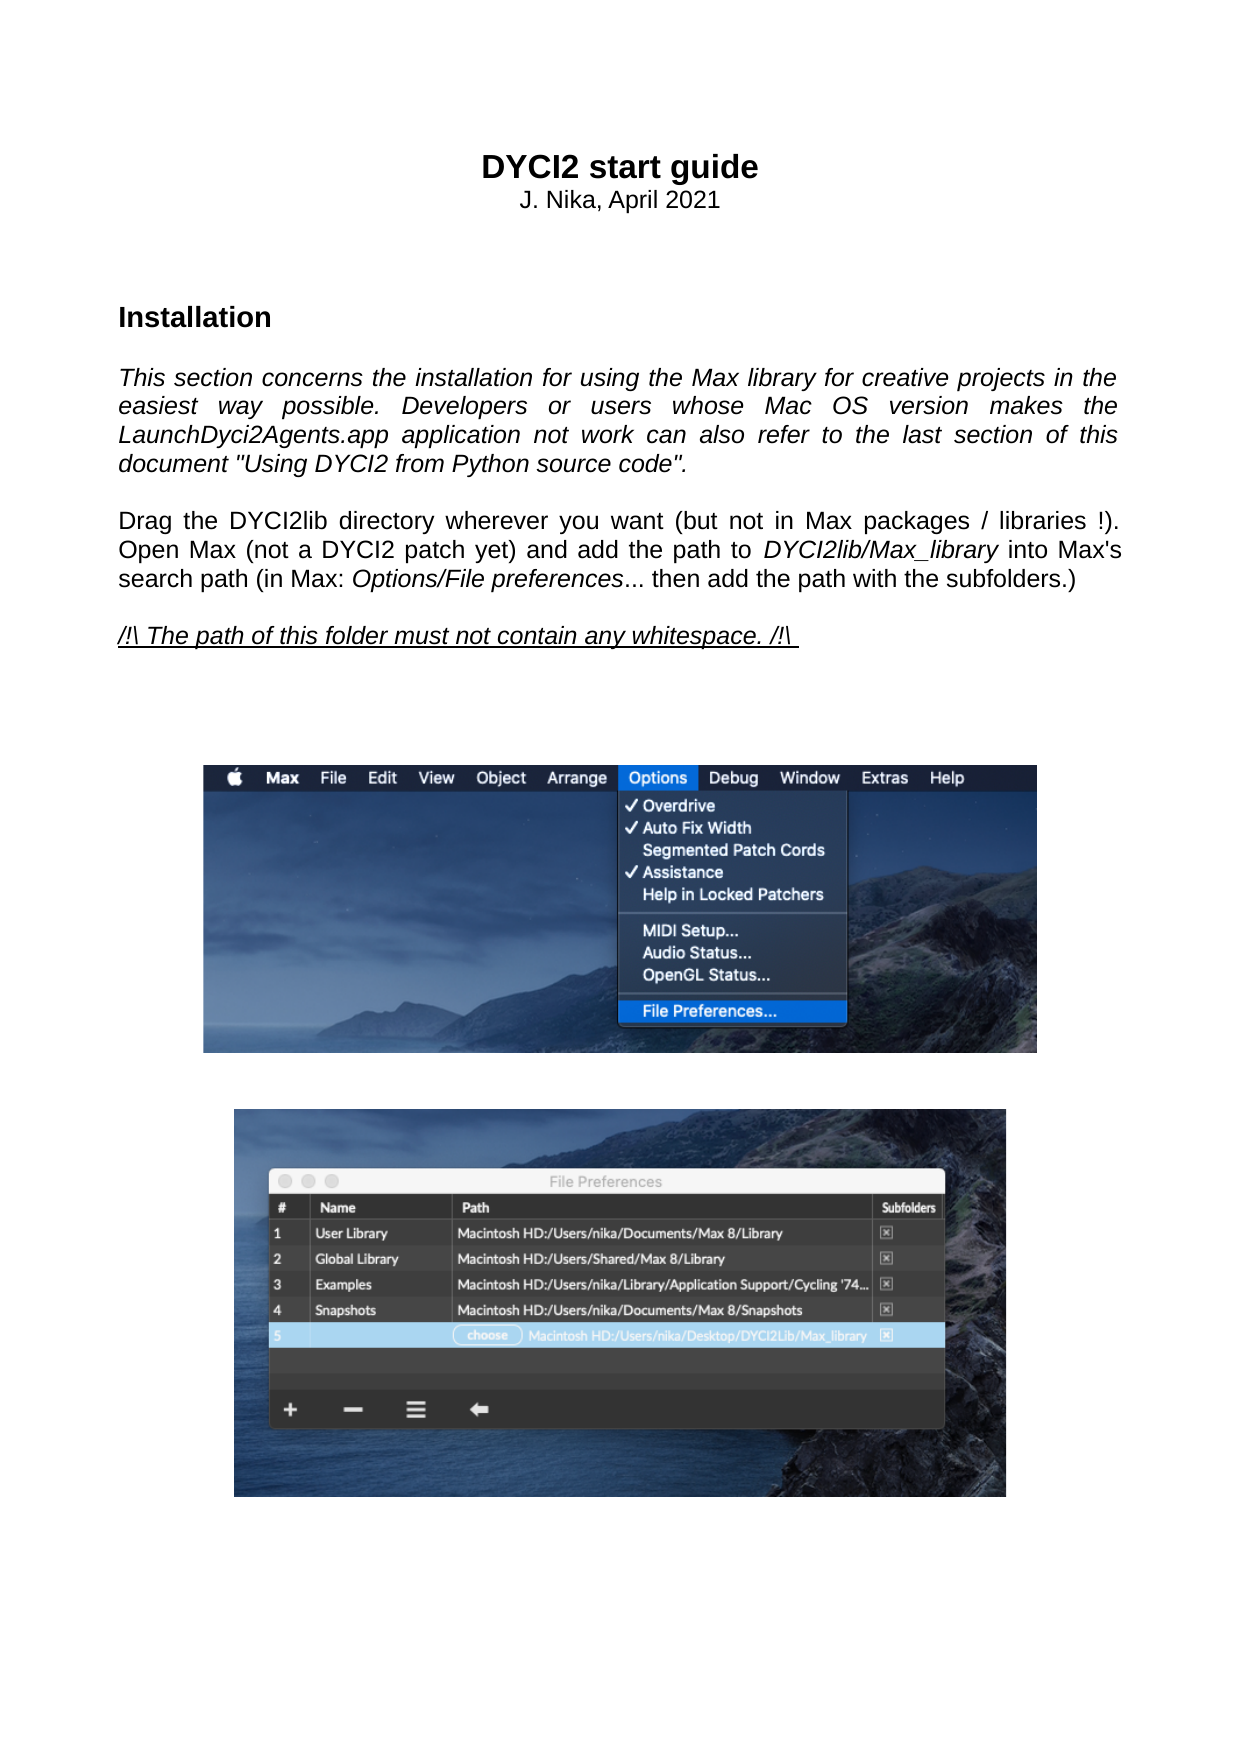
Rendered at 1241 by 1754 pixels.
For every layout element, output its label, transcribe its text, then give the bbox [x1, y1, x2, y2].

text J. Nika, April 2021 [118, 185, 1122, 214]
text Drag the DYCI2lib directory wherever you want (but not in Max packages / libraries !). Open Max (not a DYCI2 patch yet) and add the path to DYCI2lib/Max_library into Max's search path (in Max: Options/File preferences... then add the path with the subfolders.) [118, 506, 1122, 593]
picture [203, 765, 1037, 1053]
text DYCI2 start guide [118, 147, 1122, 185]
text Installation [118, 300, 1122, 334]
text This section concerns the installation for using the Max library for creative projects in the easiest way possible. Developers or users whose Mac OS version makes the LaunchDyci2Agents.app application not work can also refer to the last section of this document "Using DYCI2 from Python source code". [118, 363, 1122, 478]
picture [234, 1109, 1007, 1497]
text /!\ The path of this folder must not contain any whitespace. /!\ [118, 621, 1122, 650]
